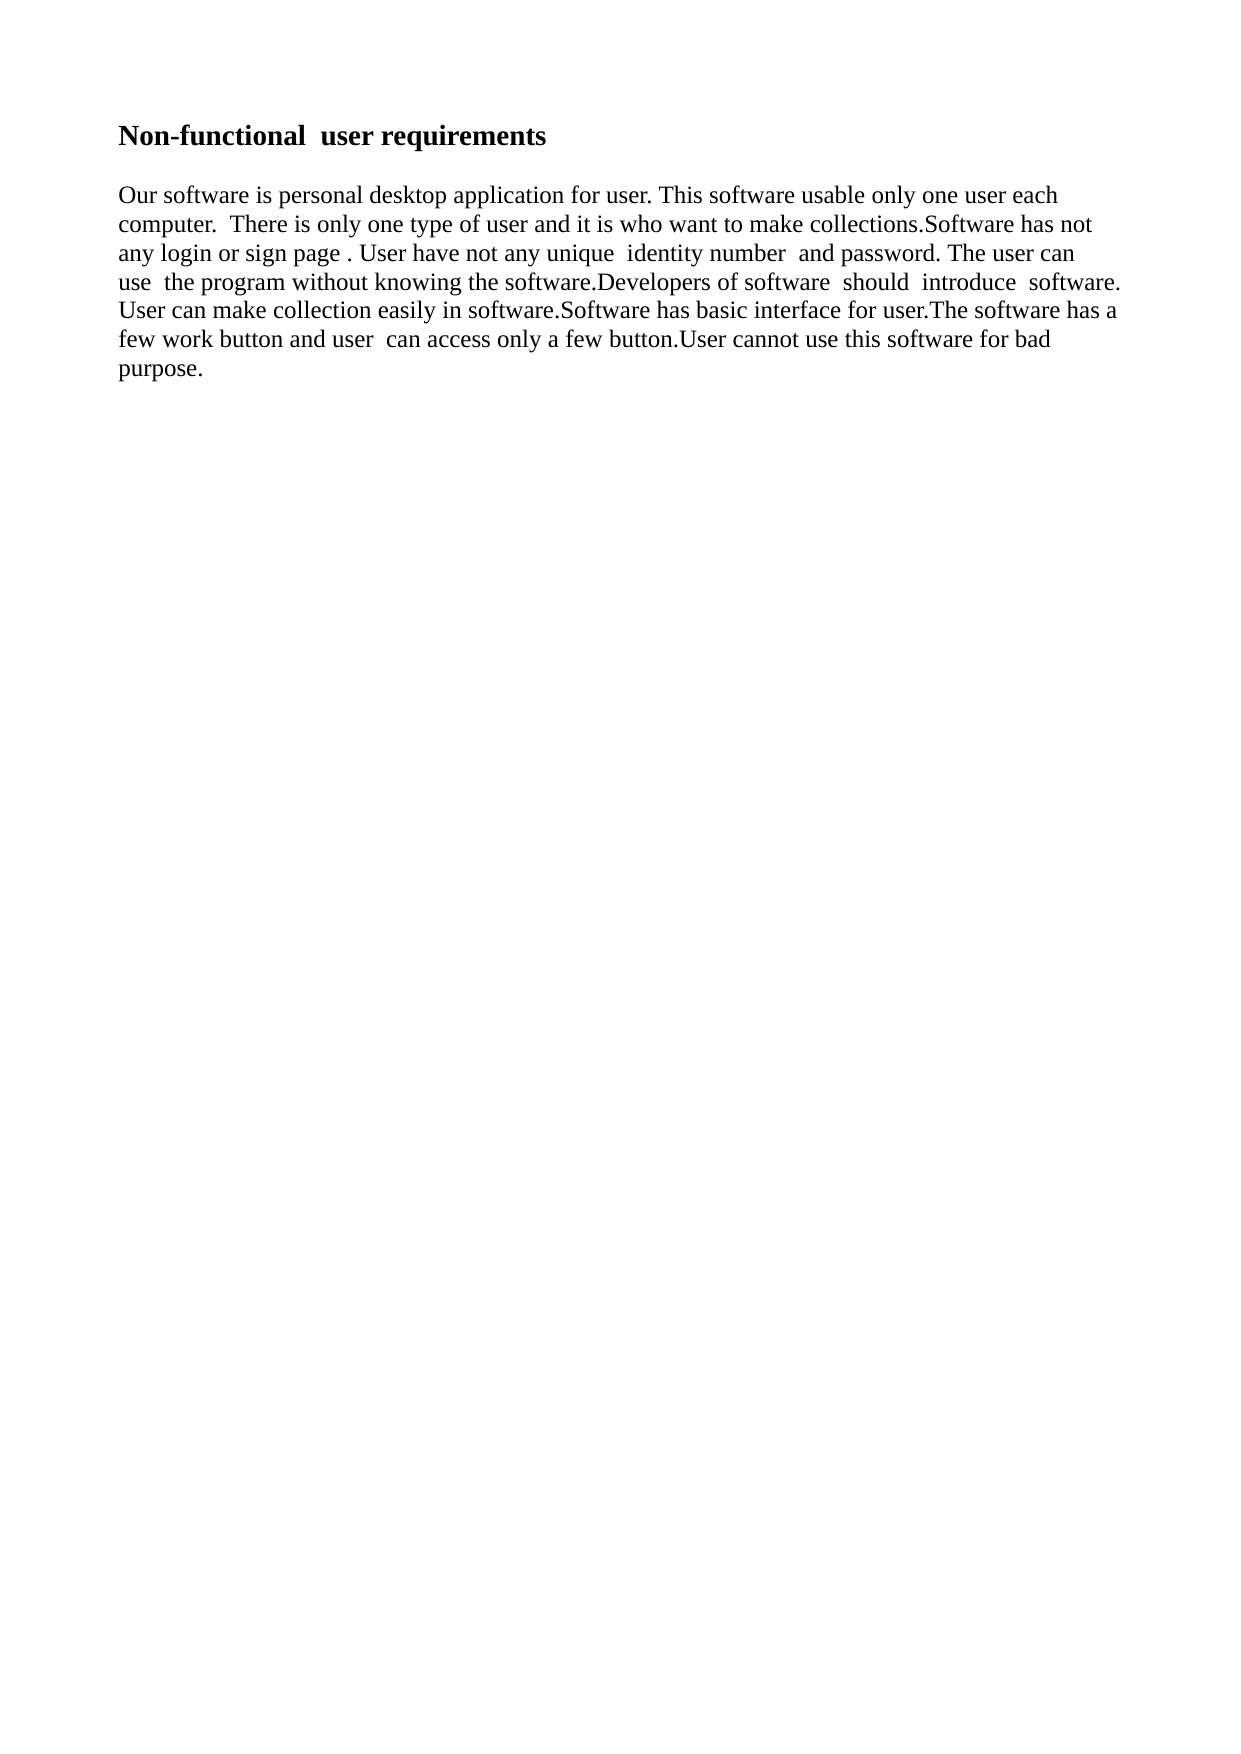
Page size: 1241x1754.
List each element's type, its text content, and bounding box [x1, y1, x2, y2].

text Our software is personal desktop application for user. This software usable only one user each computer. There is only one type of user and it is who want to make collections.Software has not any login or sign page . User have not any unique identity number and password. The user can use the program without knowing the software.Developers of software should introduce software. User can make collection easily in software.Software has basic interface for user.The software has a few work button and user can access only a few button.User cannot use this software for bad purpose. [118, 180, 1122, 382]
text Non-functional user requirements [118, 118, 1122, 152]
